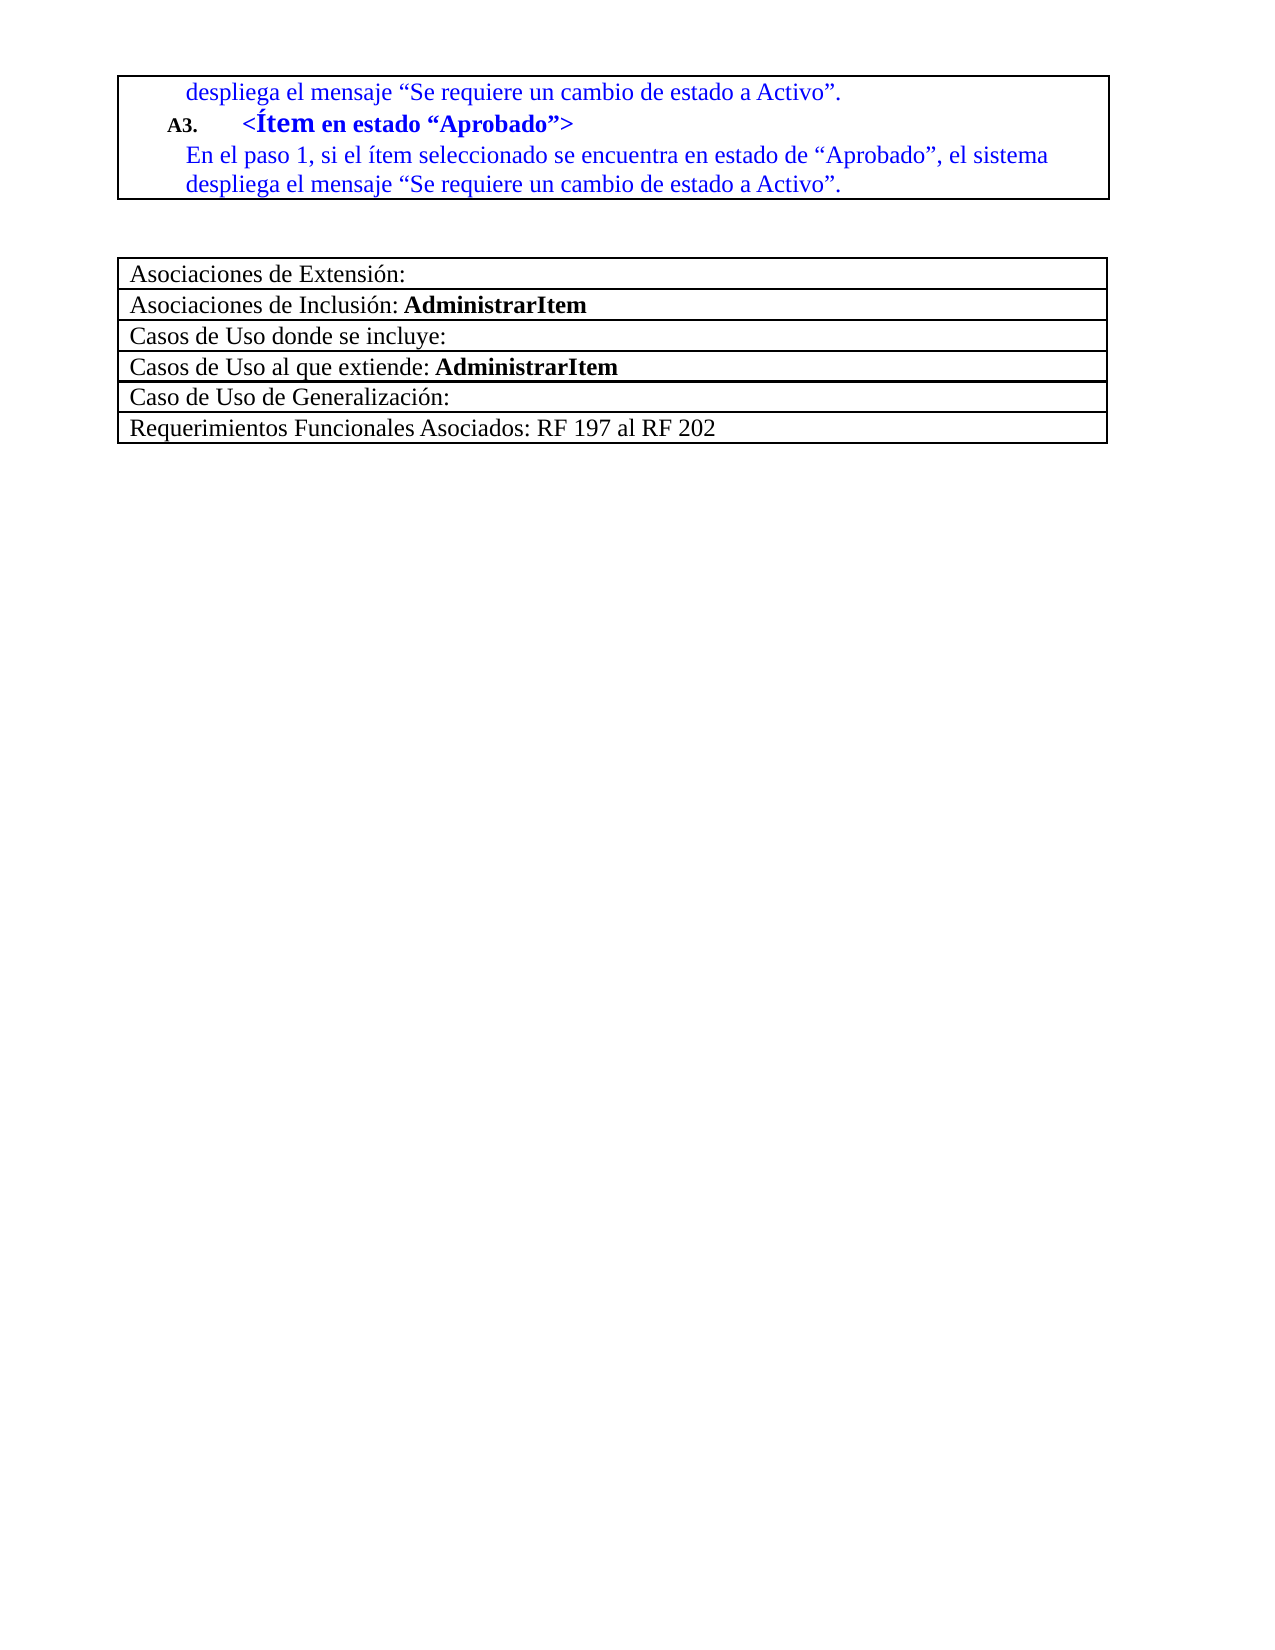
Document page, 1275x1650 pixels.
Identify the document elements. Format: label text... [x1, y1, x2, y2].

table_cell Requerimientos Funcionales Asociados: RF 197 al RF 202 [119, 413, 1106, 442]
table_cell Casos de Uso donde se incluye: [119, 321, 1106, 349]
table_cell Casos de Uso al que extiende: AdministrarItem [119, 352, 1106, 380]
table_cell Caso de Uso de Generalización: [119, 383, 1106, 411]
table_cell Asociaciones de Inclusión: AdministrarItem [119, 290, 1106, 319]
table_cell despliega el mensaje “Se requiere un cambio de estado a Activo”. <Ítem en estado “Aprobado”> En el paso 1, si el ítem seleccionado se encuentra en estado de “Aprobado”, el sistema despliega el mensaje “Se requiere un cambio de estado a Activo”. [119, 77, 1108, 197]
table_header Asociaciones de Extensión: [119, 259, 1106, 288]
